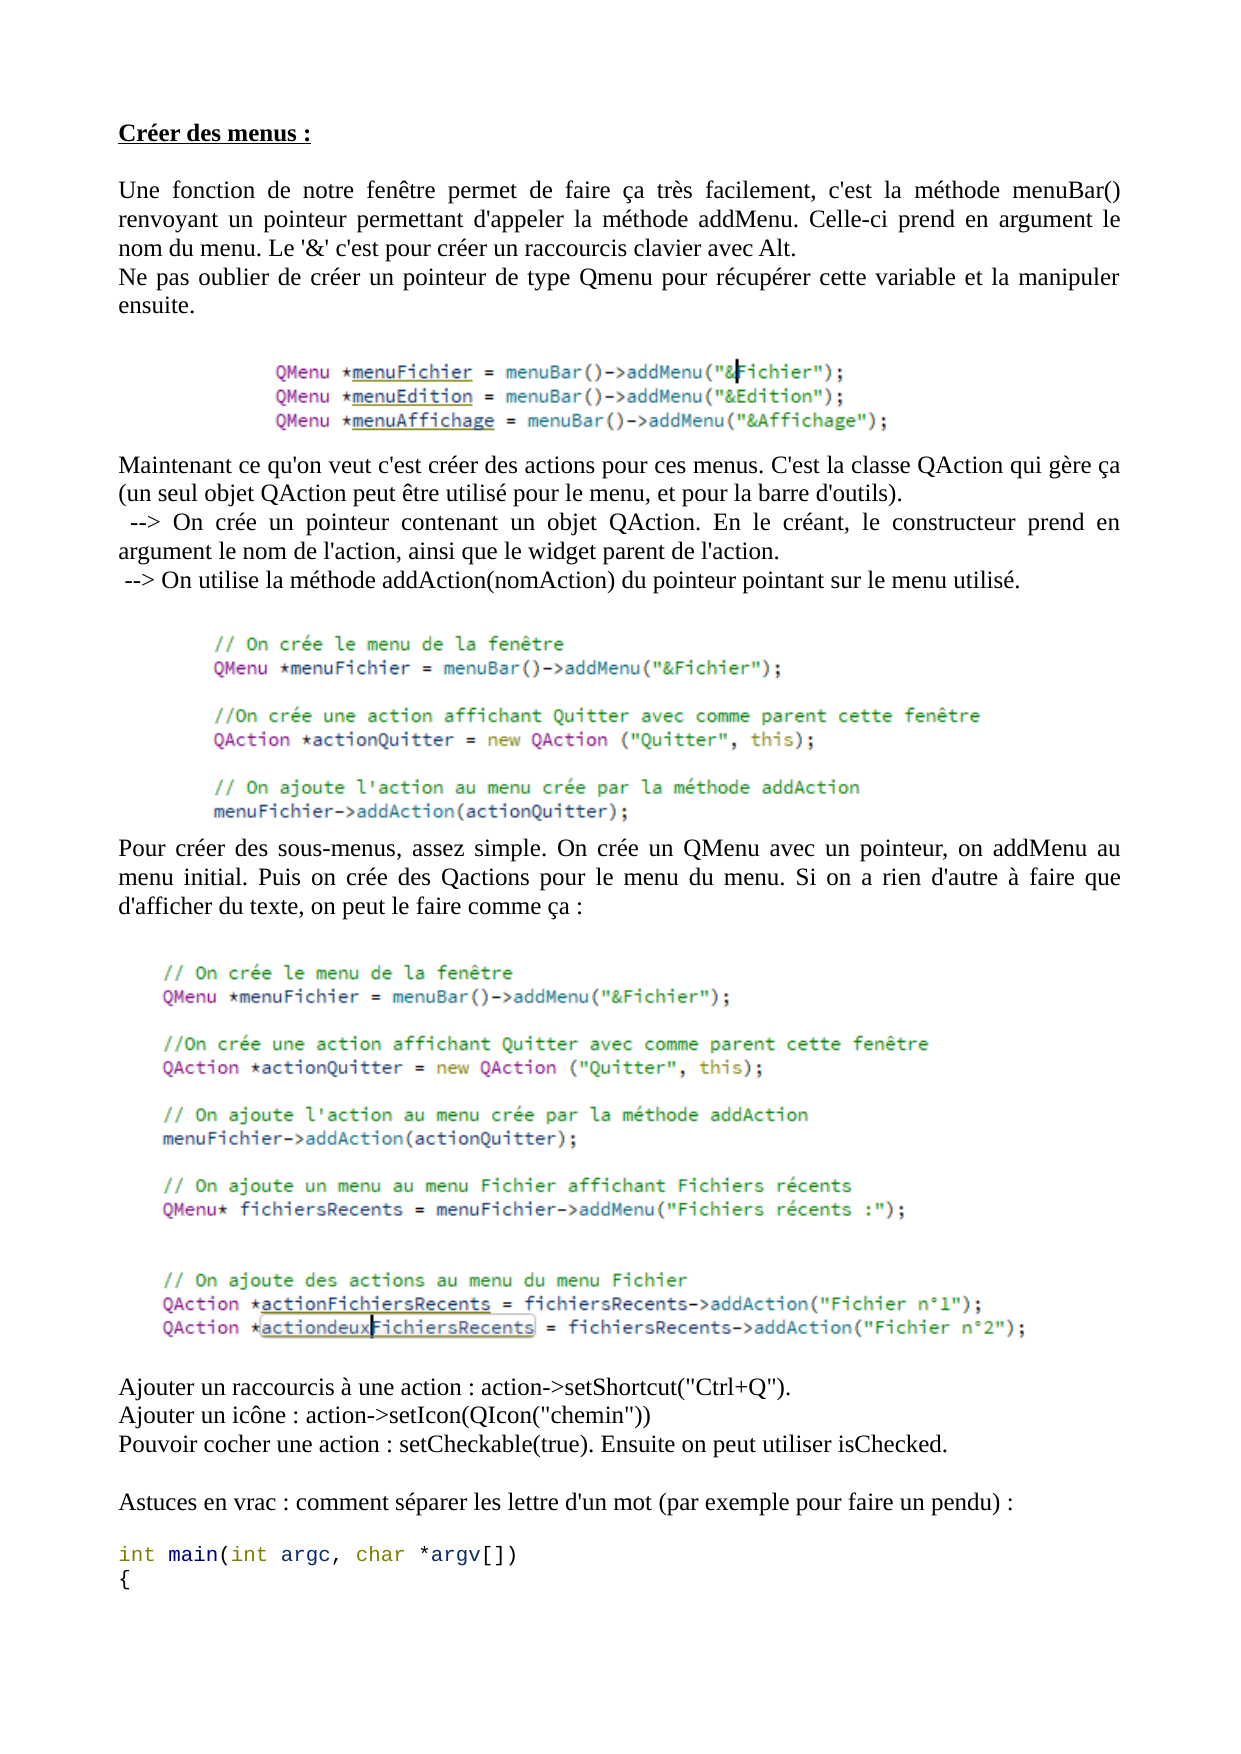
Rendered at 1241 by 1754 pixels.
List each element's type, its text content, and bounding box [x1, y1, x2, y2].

text Pouvoir cocher une action : setCheckable(true). Ensuite on peut utiliser isChecked. [118, 1429, 1122, 1458]
text Astuces en vrac : comment séparer les lettre d'un mot (par exemple pour faire un pendu) : [118, 1487, 1122, 1516]
text Ajouter un raccourcis à une action : action->setShortcut("Ctrl+Q"). [118, 948, 1122, 1401]
text int main(int argc, char *argv[]) [118, 1544, 1122, 1568]
text Créer des menus : [118, 118, 1122, 147]
text Ajouter un icône : action->setIcon(QIcon("chemin")) [118, 1401, 1122, 1429]
text Pour créer des sous-menus, assez simple. On crée un QMenu avec un pointeur, on addMenu au menu initial. Puis on crée des Qactions pour le menu du menu. Si on a rien d'autre à faire que d'afficher du texte, on peut le faire comme ça : [118, 622, 1122, 919]
text { [118, 1568, 1122, 1592]
text --> On crée un pointeur contenant un objet QAction. En le créant, le constructeur prend en argument le nom de l'action, ainsi que le widget parent de l'action. [118, 507, 1122, 565]
text Maintenant ce qu'on veut c'est créer des actions pour ces menus. C'est la classe QAction qui gère ça (un seul objet QAction peut être utilisé pour le menu, et pour la barre d'outils). [118, 348, 1122, 507]
text Ne pas oublier de créer un pointeur de type Qmenu pour récupérer cette variable et la manipuler ensuite. [118, 262, 1122, 319]
text --> On utilise la méthode addAction(nomAction) du pointeur pointant sur le menu utilisé. [118, 565, 1122, 593]
text Une fonction de notre fenêtre permet de faire ça très facilement, c'est la méthode menuBar() renvoyant un pointeur permettant d'appeler la méthode addMenu. Celle-ci prend en argument le nom du menu. Le '&' c'est pour créer un raccourcis clavier avec Alt. [118, 176, 1122, 262]
